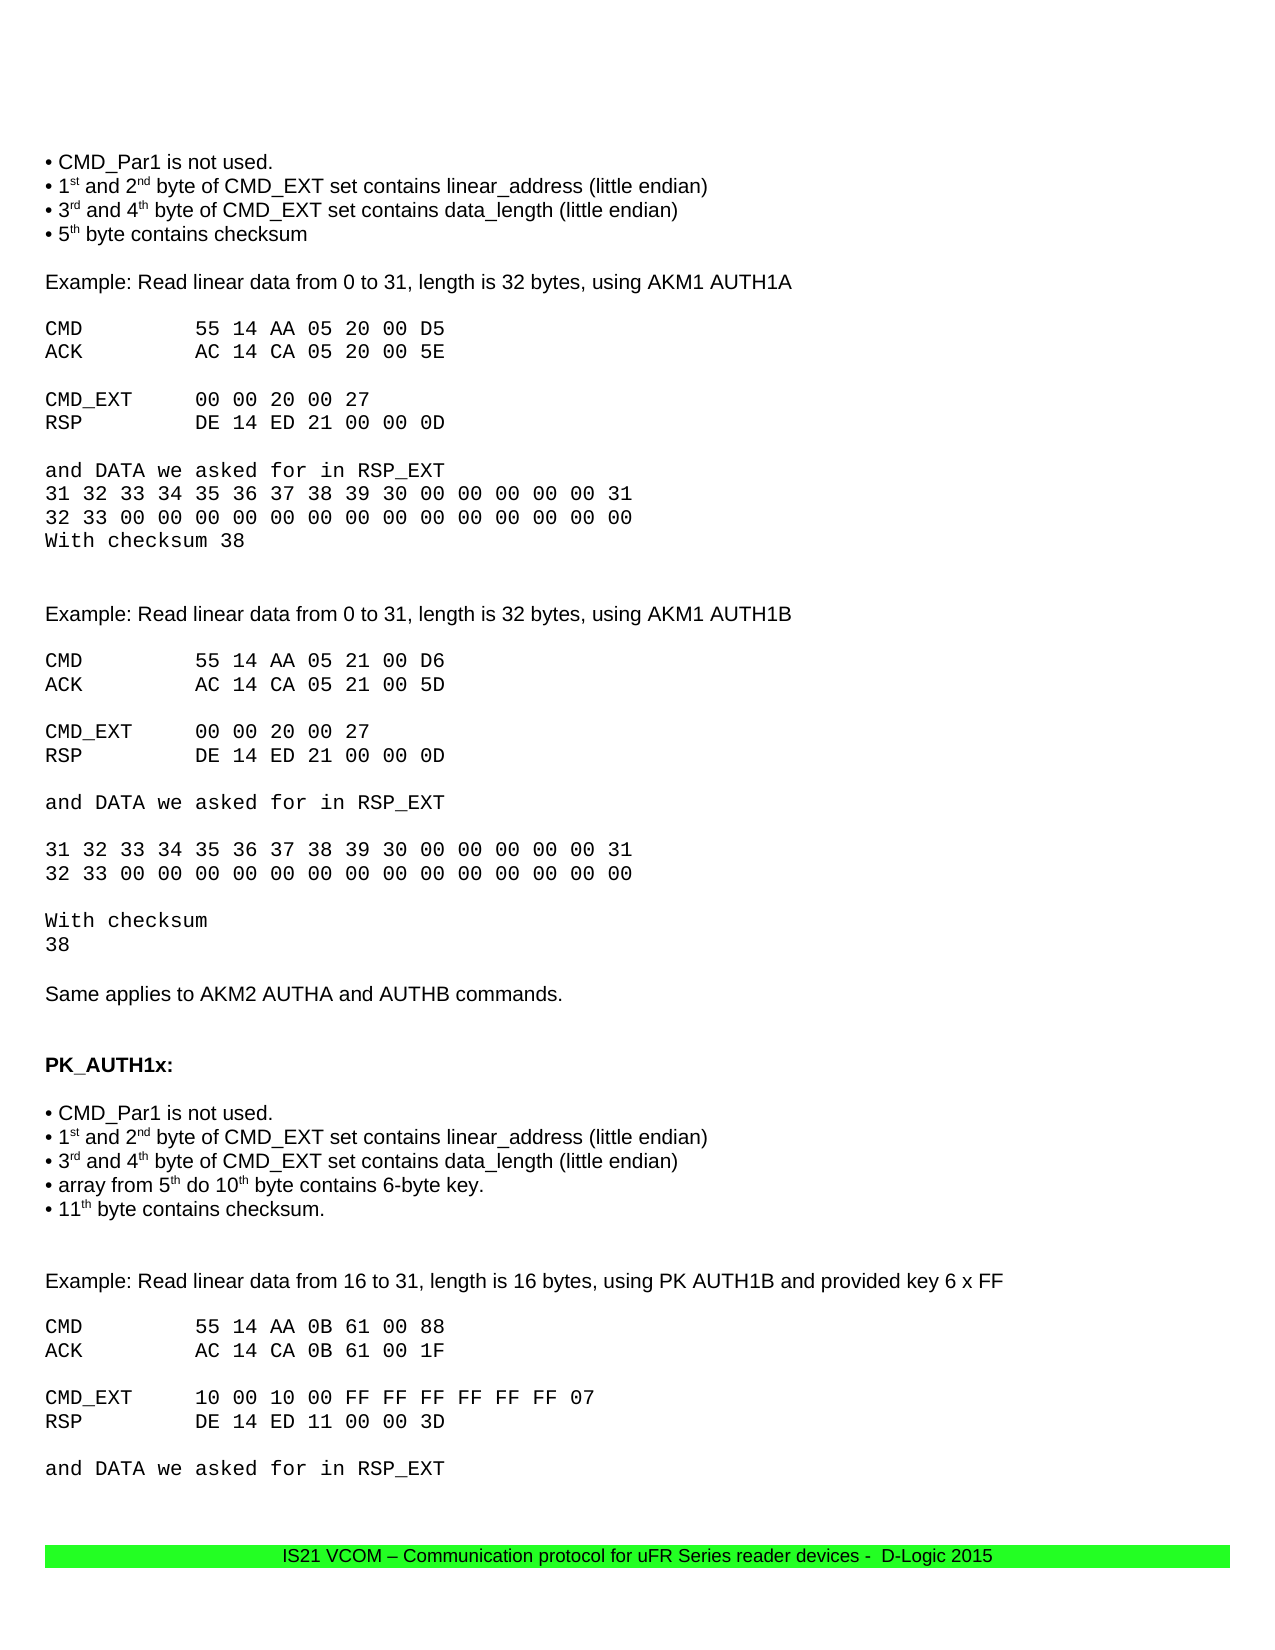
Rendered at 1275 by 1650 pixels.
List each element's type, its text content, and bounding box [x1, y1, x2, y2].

text CMD_EXT 00 00 20 00 27 [45, 389, 1230, 412]
text ACK AC 14 CA 0B 61 00 1F [45, 1340, 1230, 1364]
text 38 [45, 934, 1230, 957]
text • 3rd and 4th byte of CMD_EXT set contains data_length (little endian) [45, 1149, 1230, 1173]
text 32 33 00 00 00 00 00 00 00 00 00 00 00 00 00 00 [45, 863, 1230, 886]
text RSP DE 14 ED 21 00 00 0D [45, 412, 1230, 436]
text • 3rd and 4th byte of CMD_EXT set contains data_length (little endian) [45, 198, 1230, 222]
text 32 33 00 00 00 00 00 00 00 00 00 00 00 00 00 00 [45, 507, 1230, 531]
text CMD_EXT 00 00 20 00 27 [45, 721, 1230, 744]
text Example: Read linear data from 0 to 31, length is 32 bytes, using AKM1 AUTH1A [45, 270, 1230, 294]
text CMD_EXT 10 00 10 00 FF FF FF FF FF FF 07 [45, 1387, 1230, 1411]
text and DATA we asked for in RSP_EXT [45, 792, 1230, 816]
text With checksum [45, 910, 1230, 934]
text RSP DE 14 ED 11 00 00 3D [45, 1411, 1230, 1435]
text CMD 55 14 AA 05 21 00 D6 [45, 650, 1230, 674]
text ACK AC 14 CA 05 21 00 5D [45, 674, 1230, 697]
text CMD 55 14 AA 05 20 00 D5 [45, 318, 1230, 341]
text With checksum 38 [45, 531, 1230, 554]
text RSP DE 14 ED 21 00 00 0D [45, 744, 1230, 768]
text Example: Read linear data from 16 to 31, length is 16 bytes, using PK AUTH1B and provided key 6 x FF [45, 1268, 1230, 1292]
text and DATA we asked for in RSP_EXT [45, 1458, 1230, 1482]
text • 5th byte contains checksum [45, 222, 1230, 246]
text • 11th byte contains checksum. [45, 1197, 1230, 1221]
text • 1st and 2nd byte of CMD_EXT set contains linear_address (little endian) [45, 1125, 1230, 1149]
text • CMD_Par1 is not used. [45, 1101, 1230, 1125]
text Same applies to AKM2 AUTHA and AUTHB commands. [45, 981, 1230, 1005]
text • 1st and 2nd byte of CMD_EXT set contains linear_address (little endian) [45, 174, 1230, 198]
text 31 32 33 34 35 36 37 38 39 30 00 00 00 00 00 31 [45, 839, 1230, 863]
text ACK AC 14 CA 05 20 00 5E [45, 341, 1230, 365]
text • array from 5th do 10th byte contains 6-byte key. [45, 1173, 1230, 1197]
text CMD 55 14 AA 0B 61 00 88 [45, 1316, 1230, 1340]
text Example: Read linear data from 0 to 31, length is 32 bytes, using AKM1 AUTH1B [45, 602, 1230, 626]
text PK_AUTH1x: [45, 1053, 1230, 1077]
text and DATA we asked for in RSP_EXT [45, 459, 1230, 483]
text 31 32 33 34 35 36 37 38 39 30 00 00 00 00 00 31 [45, 483, 1230, 507]
text • CMD_Par1 is not used. [45, 150, 1230, 174]
